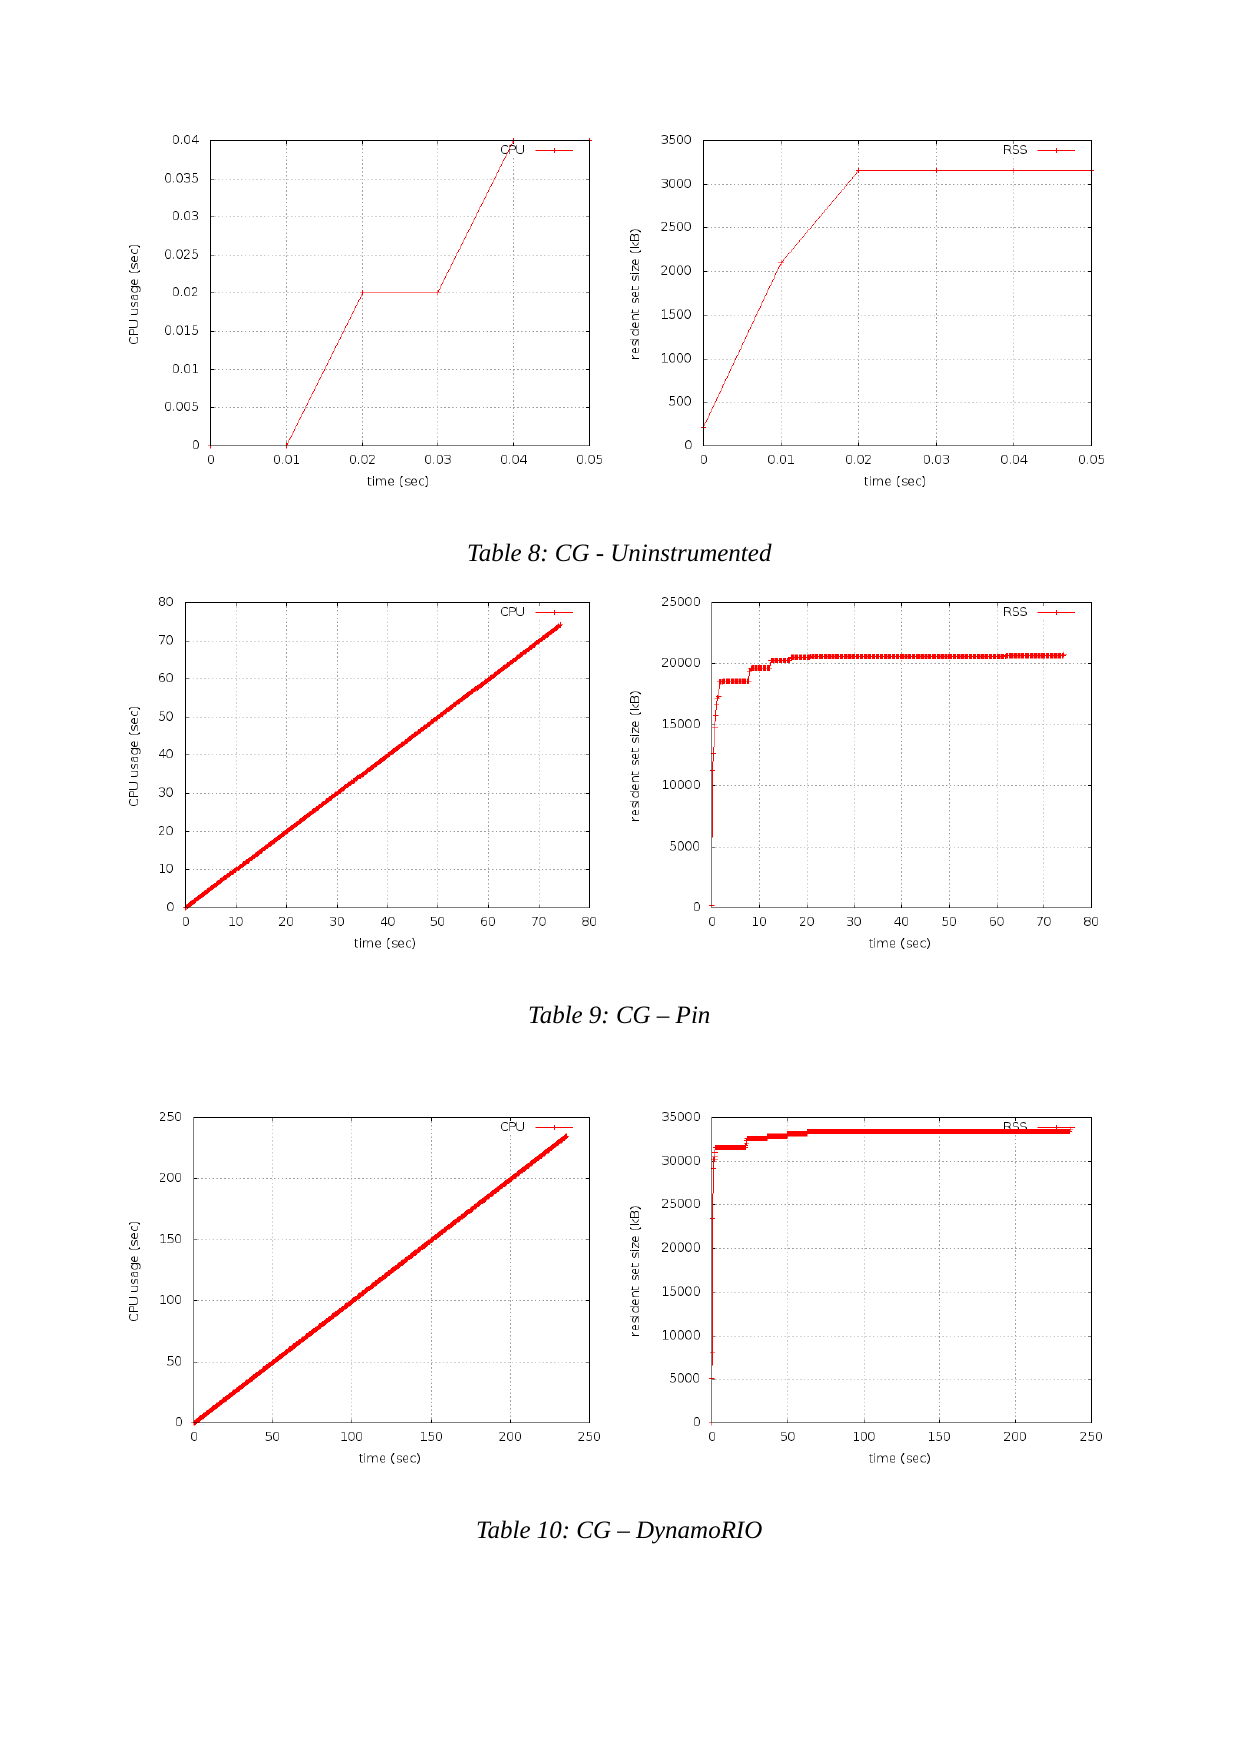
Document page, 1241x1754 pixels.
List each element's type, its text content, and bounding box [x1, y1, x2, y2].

table_header [620, 118, 1122, 526]
picture [626, 123, 1117, 492]
picture [124, 123, 615, 492]
picture [626, 1101, 1117, 1469]
table_header [620, 580, 1122, 988]
text Table 8: CG - Uninstrumented [118, 538, 1122, 567]
text Table 9: CG – Pin [118, 1000, 1122, 1029]
picture [124, 585, 615, 954]
table_header [119, 580, 620, 988]
picture [124, 1101, 615, 1469]
table_header [620, 1095, 1122, 1503]
table_header [119, 1095, 620, 1468]
picture [626, 585, 1117, 954]
table_header [119, 118, 620, 526]
table_header [119, 1469, 620, 1503]
text Table 10: CG – DynamoRIO [118, 1516, 1122, 1544]
